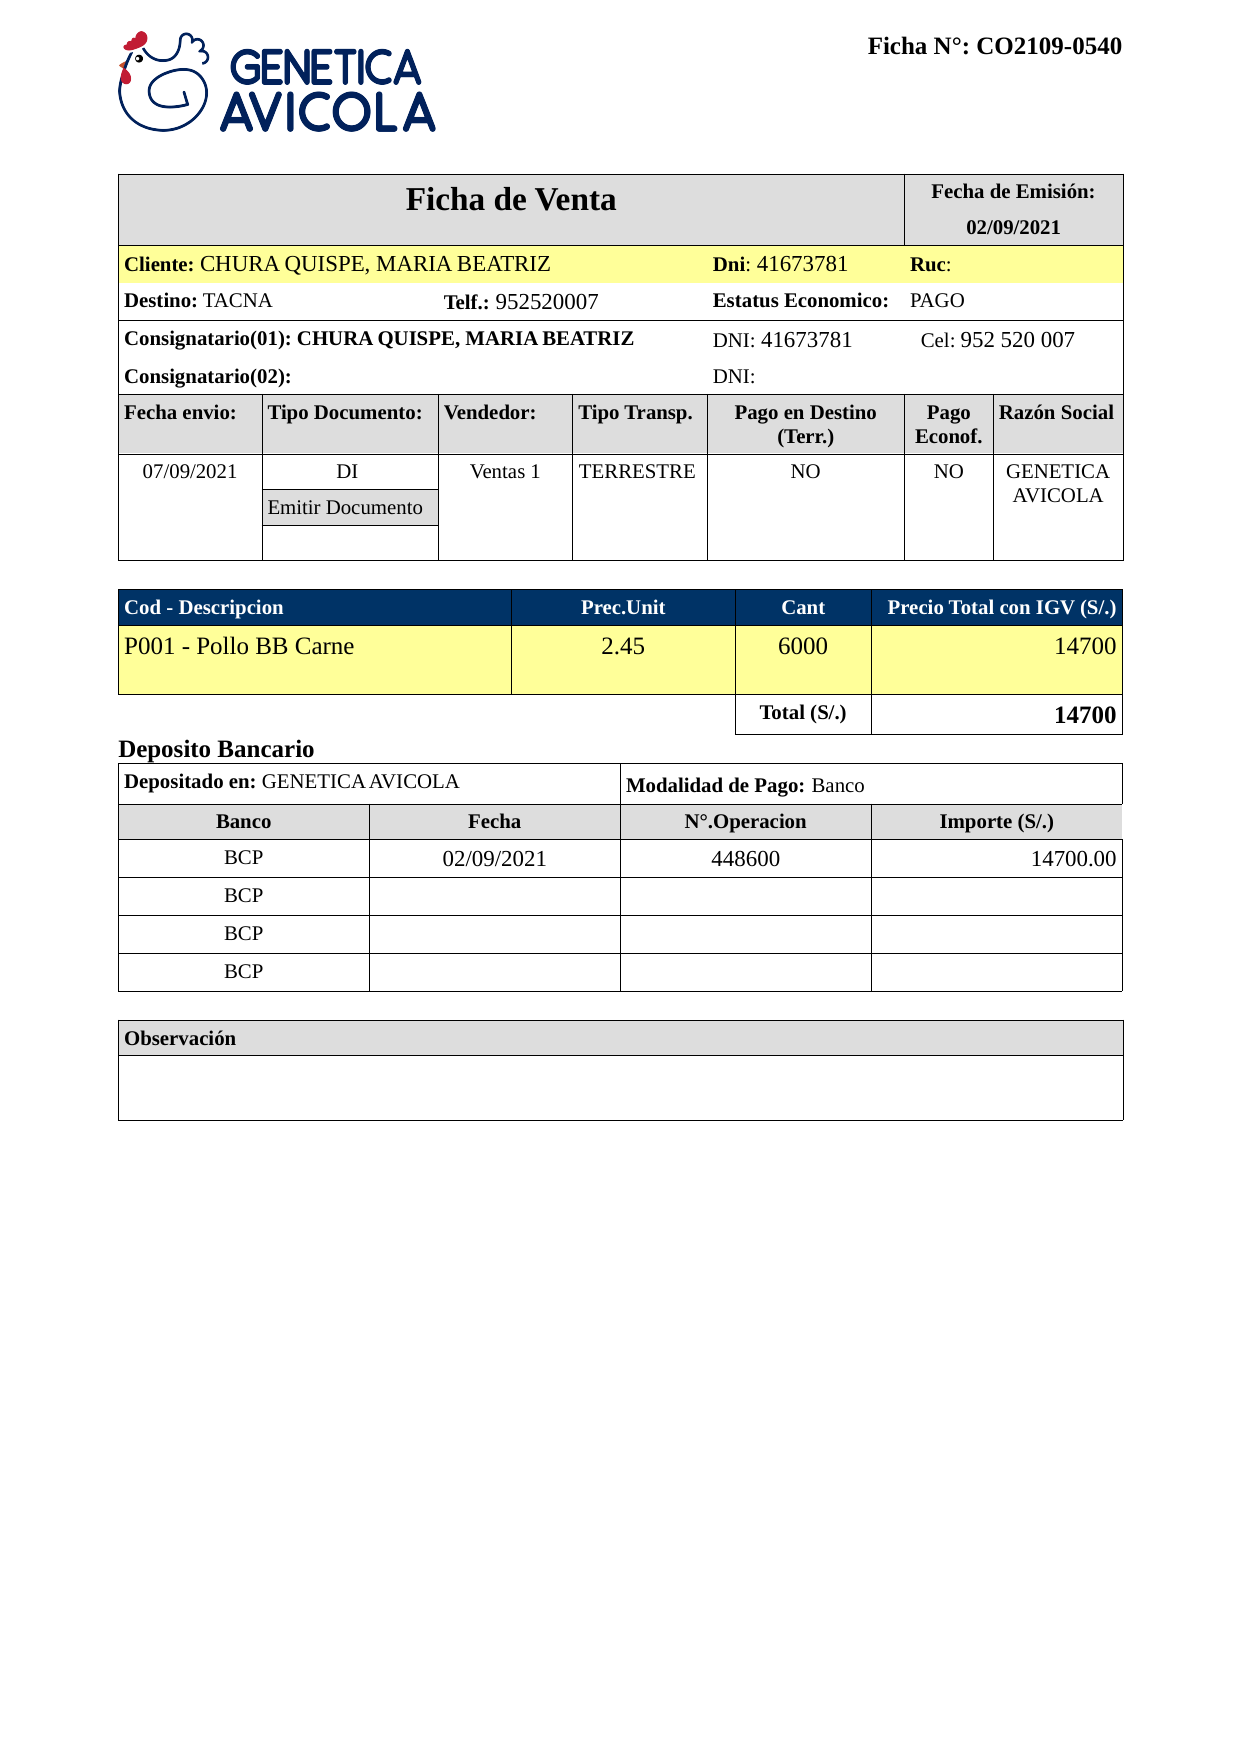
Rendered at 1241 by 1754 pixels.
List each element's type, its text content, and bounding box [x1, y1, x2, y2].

table_cell 02/09/2021 [370, 840, 620, 877]
table_cell Cliente: CHURA QUISPE, MARIA BEATRIZ [119, 246, 707, 283]
table_cell Importe (S/.) [872, 805, 1122, 839]
table_header Cant [736, 590, 871, 625]
table_cell DNI: 41673781 [707, 321, 915, 358]
table_cell Consignatario(02): [119, 358, 707, 394]
table_cell Cel: 952 520 007 [915, 321, 1123, 358]
table_cell Banco [119, 805, 369, 839]
table_cell Emitir Documento [263, 490, 438, 525]
table_cell Pago en Destino (Terr.) [708, 395, 904, 453]
picture [118, 31, 436, 132]
table_cell [621, 916, 871, 953]
table_cell TERRESTRE [573, 455, 707, 560]
table_cell Estatus Economico: [707, 283, 904, 320]
table_header Depositado en: GENETICA AVICOLA [119, 764, 620, 803]
table_cell Ruc: [904, 246, 1123, 283]
table_cell Razón Social [994, 395, 1123, 453]
table_cell 2.45 [512, 626, 735, 694]
table_cell [119, 1056, 1123, 1119]
table_cell 448600 [621, 840, 871, 877]
table_header Observación [119, 1021, 1123, 1055]
table_cell [621, 878, 871, 915]
table_cell [370, 878, 620, 915]
table_cell BCP [119, 954, 369, 991]
table_cell 14700.00 [872, 840, 1122, 877]
table_header Precio Total con IGV (S/.) [872, 590, 1122, 625]
table_cell 07/09/2021 [119, 455, 262, 560]
table_cell Dni: 41673781 [707, 246, 904, 283]
table_cell Fecha envio: [119, 395, 262, 453]
table_cell P001 - Pollo BB Carne [119, 626, 511, 694]
table_cell Telf.: 952520007 [438, 283, 707, 320]
table_cell Tipo Documento: [263, 395, 438, 453]
table_cell BCP [119, 840, 369, 877]
table_cell [118, 695, 511, 734]
table_cell 02/09/2021 [905, 209, 1123, 245]
table_cell Fecha [370, 805, 620, 839]
table_cell [370, 954, 620, 991]
table_cell N°.Operacion [621, 805, 871, 839]
table_cell Total (S/.) [736, 695, 871, 734]
table_cell [621, 954, 871, 991]
table_cell NO [708, 455, 904, 560]
table_cell [872, 878, 1122, 915]
table_header Prec.Unit [512, 590, 735, 625]
table_cell Ventas 1 [439, 455, 572, 560]
text Deposito Bancario [118, 734, 1122, 763]
table_cell DI [263, 455, 438, 489]
table_cell [872, 954, 1122, 991]
table_cell [263, 526, 438, 560]
table_cell 14700 [872, 695, 1122, 734]
table_header Fecha de Emisión: [905, 175, 1123, 209]
table_cell Consignatario(01): CHURA QUISPE, MARIA BEATRIZ [119, 321, 707, 358]
table_cell Tipo Transp. [573, 395, 707, 453]
table_cell BCP [119, 878, 369, 915]
table_header Modalidad de Pago: Banco [621, 764, 1122, 803]
table_header Ficha de Venta [119, 175, 904, 245]
table_cell 6000 [736, 626, 871, 694]
table_cell [872, 916, 1122, 953]
table_cell Vendedor: [439, 395, 572, 453]
table_cell [370, 916, 620, 953]
table_cell 14700 [872, 626, 1122, 694]
table_cell PAGO [904, 283, 1123, 320]
table_cell DNI: [707, 358, 1123, 394]
table_header Cod - Descripcion [119, 590, 511, 625]
table_cell Destino: TACNA [119, 283, 438, 320]
table_cell [511, 695, 735, 734]
table_cell NO [905, 455, 993, 560]
table_cell GENETICA AVICOLA [994, 455, 1123, 560]
table_cell Pago Econof. [905, 395, 993, 453]
table_cell BCP [119, 916, 369, 953]
